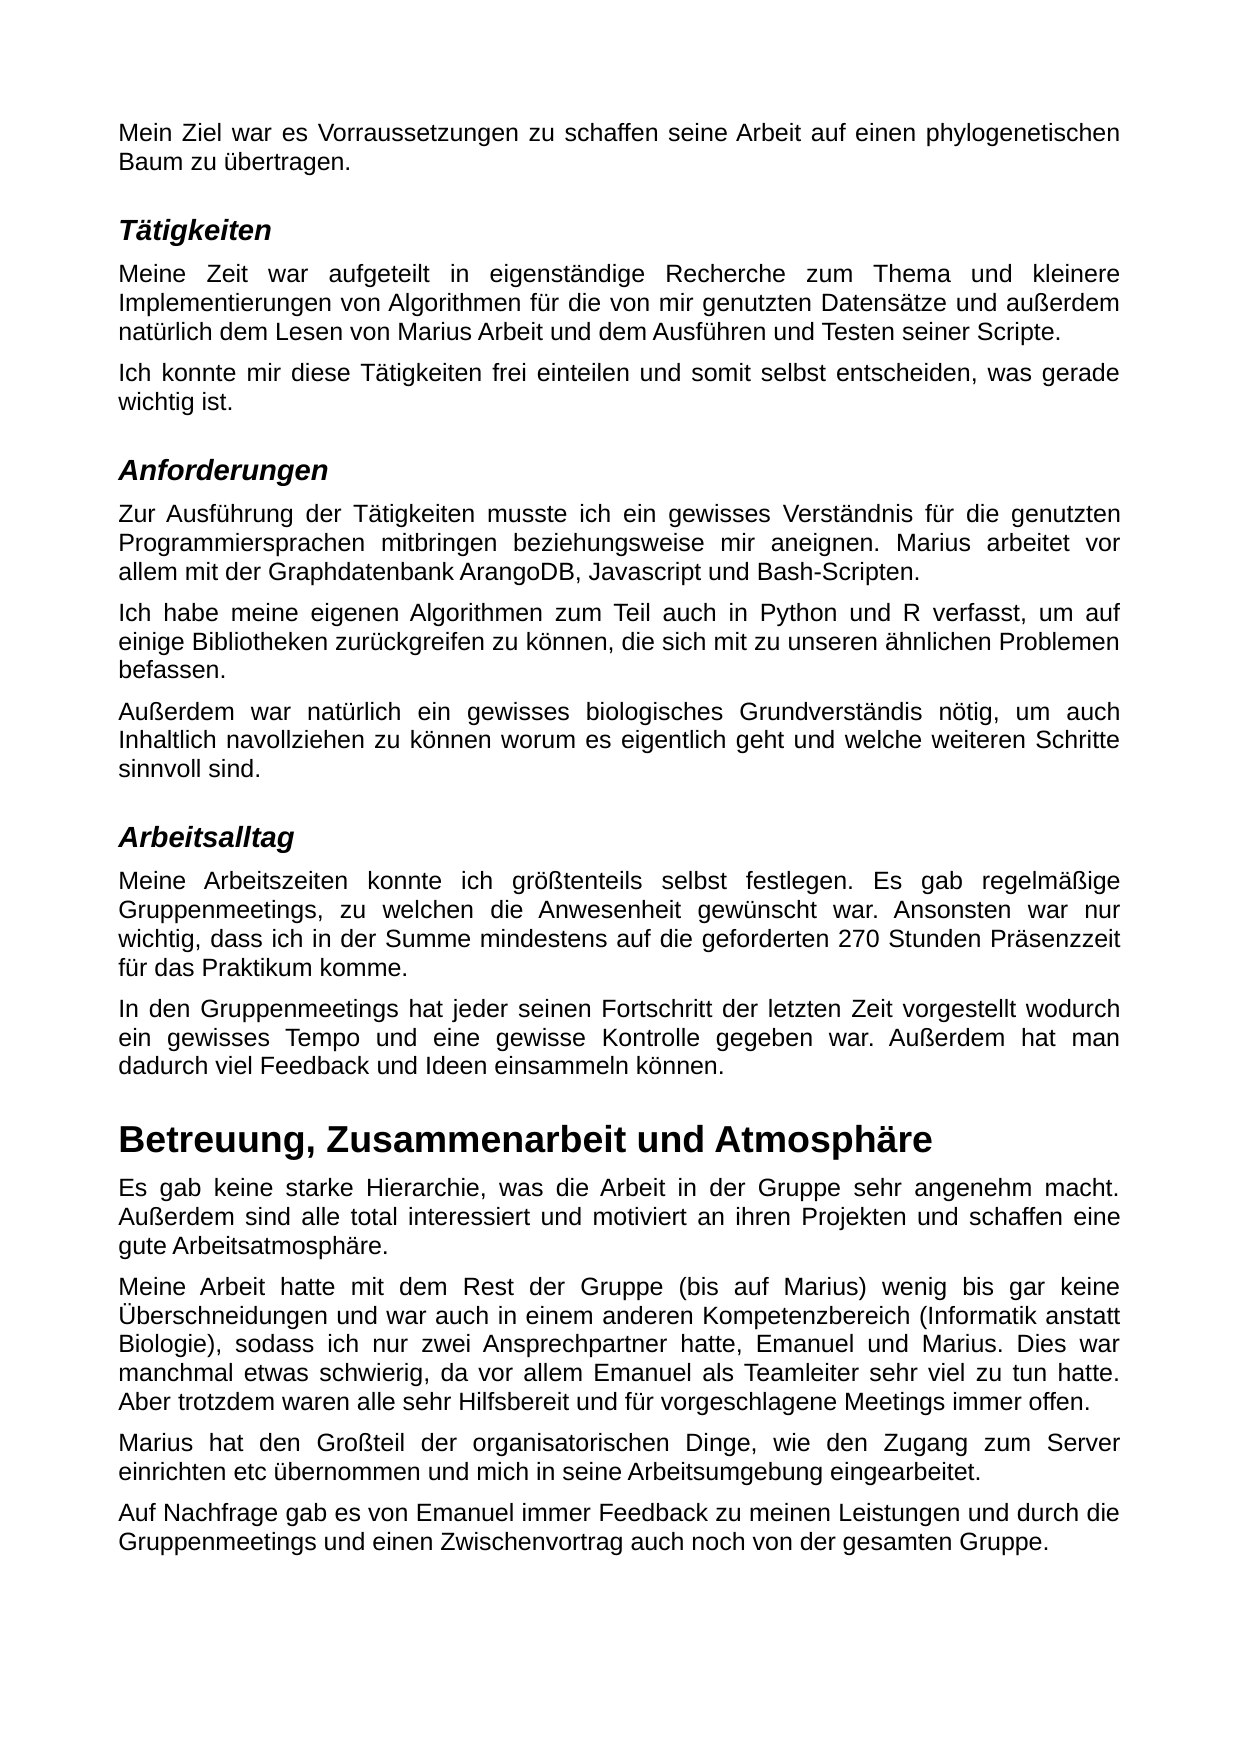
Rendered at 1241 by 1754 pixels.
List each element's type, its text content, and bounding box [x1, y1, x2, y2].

text Ich habe meine eigenen Algorithmen zum Teil auch in Python und R verfasst, um auf einige Bibliotheken zurückgreifen zu können, die sich mit zu unseren ähnlichen Problemen befassen. [118, 696, 1122, 783]
text Ich konnte mir diese Tätigkeiten frei einteilen und somit selbst entscheiden, was gerade wichtig ist. [118, 457, 1122, 514]
text Außerdem war natürlich ein gewisses biologisches Grundverständis nötig, um auch Inhaltlich navollziehen zu können worum es eigentlich geht und welche weiteren Schritte sinnvoll sind. [118, 795, 1122, 881]
text Meine Arbeitszeiten konnte ich größtenteils selbst festlegen. Es gab regelmäßige Gruppenmeetings, zu welchen die Anwesenheit gewünscht war. Ansonsten war nur wichtig, dass ich in der Summe mindestens auf die geforderten 270 Stunden Präsenzzeit für das Praktikum komme. [118, 965, 1122, 1080]
subtitle Betreuung, Zusammenarbeit und Atmosphäre [118, 1216, 1122, 1259]
text In den Gruppenmeetings hat jeder seinen Fortschritt der letzten Zeit vorgestellt wodurch ein gewisses Tempo und eine gewisse Kontrolle gegeben war. Außerdem hat man dadurch viel Feedback und Ideen einsammeln können. [118, 1092, 1122, 1179]
text Mein Ziel war es Vorraussetzungen zu schaffen seine Arbeit auf einen phylogenetischen Baum zu übertragen. [118, 217, 1122, 274]
text Zur Ausführung der Tätigkeiten musste ich ein gewisses Verständnis für die genutzten Programmiersprachen mitbringen beziehungsweise mir aneignen. Marius arbeitet vor allem mit der Graphdatenbank ArangoDB, Javascript und Bash-Scripten. [118, 598, 1122, 684]
text Marius hat den Großteil der organisatorischen Dinge, wie den Zugang zum Server einrichten etc übernommen und mich in seine Arbeitsumgebung eingearbeitet. [118, 1527, 1122, 1584]
subtitle Arbeitsalltag [118, 919, 1122, 952]
text Es gab keine starke Hierarchie, was die Arbeit in der Gruppe sehr angenehm macht. Außerdem sind alle total interessiert und motiviert an ihren Projekten und schaffen eine gute Arbeitsatmosphäre. [118, 1272, 1122, 1358]
text Meine Arbeit hatte mit dem Rest der Gruppe (bis auf Marius) wenig bis gar keine Überschneidungen und war auch in einem anderen Kompetenzbereich (Informatik anstatt Biologie), sodass ich nur zwei Ansprechpartner hatte, Emanuel und Marius. Dies war manchmal etwas schwierig, da vor allem Emanuel als Teamleiter sehr viel zu tun hatte. Aber trotzdem waren alle sehr Hilfsbereit und für vorgeschlagene Meetings immer offen. [118, 1371, 1122, 1514]
text Inhaltlich ging es um die Untersuchung der Entstehung des Parasitismus im „Baum des Lebens“ (Tree of Life). Es gibt mehrere Ursprünge, schon alleine damit begründet, dass es die verschiedensten Arten von Parasitismus gibt. Marius hat zur Bestimmung dieser den taxonomischen Baum von Open Tree of Life (https://tree.opentreeoflife.org/opentree/argus/opentree9.1@ott93302) genutzt und als Daten über Parasitismus die GloBI Datenbank (http://www.globalbioticinteractions.org/). [118, 118, 1122, 204]
subtitle Anforderungen [118, 552, 1122, 585]
text Meine Zeit war aufgeteilt in eigenständige Recherche zum Thema und kleinere Implementierungen von Algorithmen für die von mir genutzten Datensätze und außerdem natürlich dem Lesen von Marius Arbeit und dem Ausführen und Testen seiner Scripte. [118, 358, 1122, 444]
subtitle Tätigkeiten [118, 312, 1122, 345]
